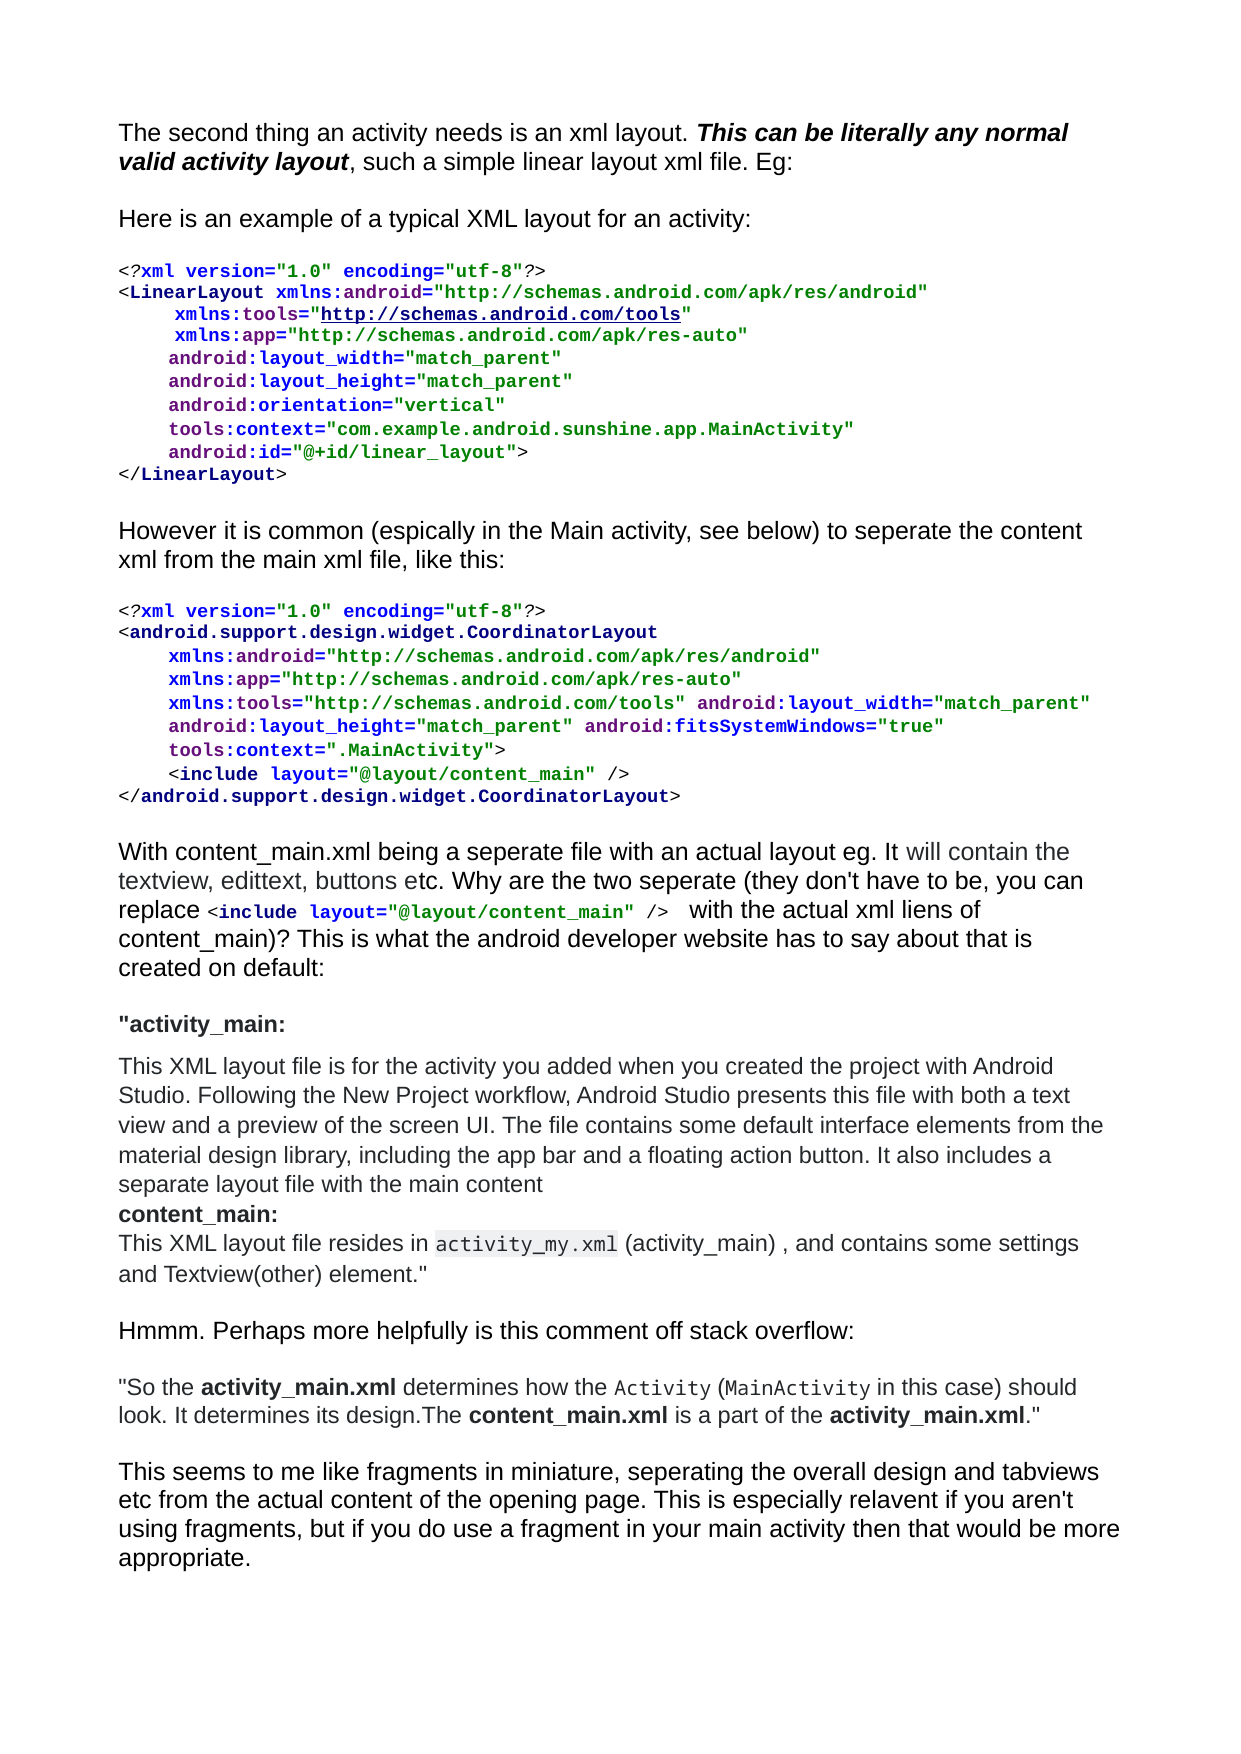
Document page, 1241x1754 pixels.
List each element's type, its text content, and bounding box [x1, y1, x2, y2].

text xmlns:app="http://schemas.android.com/apk/res-auto" [118, 326, 1122, 347]
text However it is common (espically in the Main activity, see below) to seperate the content xml from the main xml file, like this: [118, 516, 1122, 573]
text android:orientation="vertical" [118, 394, 1122, 418]
text tools:context="com.example.android.sunshine.app.MainActivity" [118, 418, 1122, 441]
text <include layout="@layout/content_main" /> [118, 763, 1122, 786]
text android:id="@+id/linear_layout"> [118, 441, 1122, 465]
text <?xml version="1.0" encoding="utf-8"?> [118, 602, 1122, 623]
text content_main: [118, 1198, 1122, 1227]
text tools:context=".MainActivity"> [118, 739, 1122, 763]
text "So the activity_main.xml determines how the Activity (MainActivity in this case) should look. It determines its design.The content_main.xml is a part of the activity_main.xml." [118, 1373, 1122, 1428]
text This XML layout file is for the activity you added when you created the project with Android Studio. Following the New Project workflow, Android Studio presents this file with both a text view and a preview of the screen UI. The file contains some default interface elements from the material design library, including the app bar and a floating action button. It also includes a separate layout file with the main content [118, 1049, 1122, 1198]
text Here is an example of a typical XML layout for an activity: [118, 204, 1122, 233]
text Hmmm. Perhaps more helpfully is this comment off stack overflow: [118, 1316, 1122, 1344]
text <?xml version="1.0" encoding="utf-8"?> [118, 262, 1122, 283]
text "activity_main: [118, 1010, 1122, 1037]
text With content_main.xml being a seperate file with an actual layout eg. It will contain the textview, edittext, buttons etc. Why are the two seperate (they don't have to be, you can replace <include layout="@layout/content_main" /> with the actual xml liens of content_main)? This is what the android developer website has to say about that is created on default: [118, 837, 1122, 981]
text xmlns:tools="http://schemas.android.com/tools" [118, 304, 1122, 326]
text </LinearLayout> [118, 465, 1122, 486]
text android:layout_height="match_parent" [118, 371, 1122, 394]
text This seems to me like fragments in miniature, seperating the overall design and tabviews etc from the actual content of the opening page. This is especially relavent if you aren't using fragments, but if you do use a fragment in your main activity then that would be more appropriate. [118, 1457, 1122, 1572]
text xmlns:android="http://schemas.android.com/apk/res/android" [118, 644, 1122, 668]
text </android.support.design.widget.CoordinatorLayout> [118, 786, 1122, 808]
text <LinearLayout xmlns:android="http://schemas.android.com/apk/res/android" [118, 283, 1122, 304]
text android:layout_width="match_parent" [118, 347, 1122, 371]
text The second thing an activity needs is an xml layout. This can be literally any normal valid activity layout, such a simple linear layout xml file. Eg: [118, 118, 1122, 176]
text xmlns:tools="http://schemas.android.com/tools" android:layout_width="match_parent" [118, 692, 1122, 716]
text android:layout_height="match_parent" android:fitsSystemWindows="true" [118, 716, 1122, 739]
text <android.support.design.widget.CoordinatorLayout [118, 623, 1122, 644]
text xmlns:app="http://schemas.android.com/apk/res-auto" [118, 668, 1122, 692]
text This XML layout file resides in activity_my.xml (activity_main) , and contains some settings and Textview(other) element." [118, 1227, 1122, 1287]
